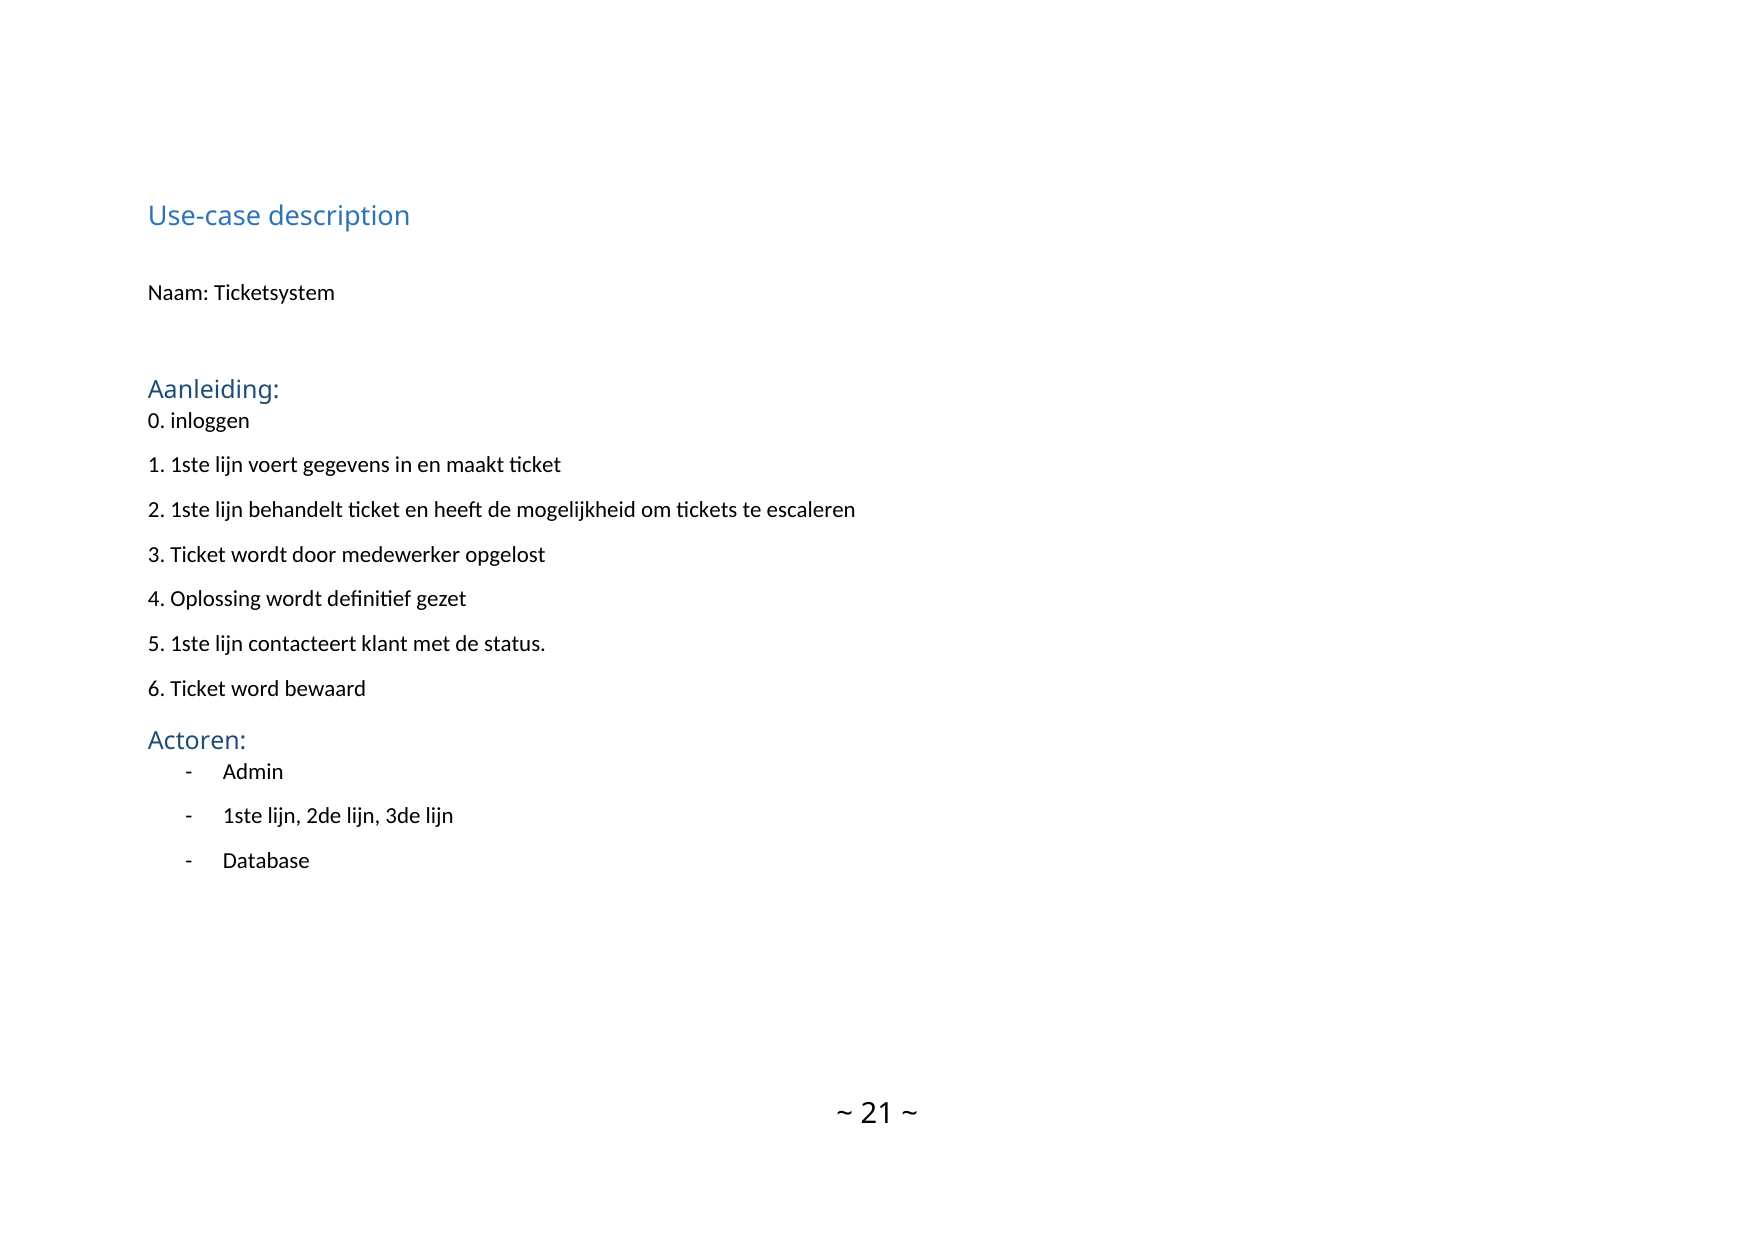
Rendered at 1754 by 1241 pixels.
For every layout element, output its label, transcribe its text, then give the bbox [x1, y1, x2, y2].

text 0. inloggen [148, 406, 1606, 434]
list 1ste lijn, 2de lijn, 3de lijn [185, 801, 1606, 829]
text 4. Oplossing wordt definitief gezet [148, 584, 1606, 612]
text 2. 1ste lijn behandelt ticket en heeft de mogelijkheid om tickets te escaleren [148, 495, 1606, 523]
list Admin [185, 757, 1606, 785]
subtitle Use-case description [148, 197, 1606, 233]
text 1. 1ste lijn voert gegevens in en maakt ticket [148, 450, 1606, 478]
text 3. Ticket wordt door medewerker opgelost [148, 540, 1606, 568]
subtitle Aanleiding: [148, 372, 1606, 406]
list Database [185, 846, 1606, 874]
text 5. 1ste lijn contacteert klant met de status. [148, 629, 1606, 657]
subtitle Actoren: [148, 723, 1606, 757]
text 6. Ticket word bewaard [148, 674, 1606, 702]
text Naam: Ticketsystem [148, 278, 1606, 306]
